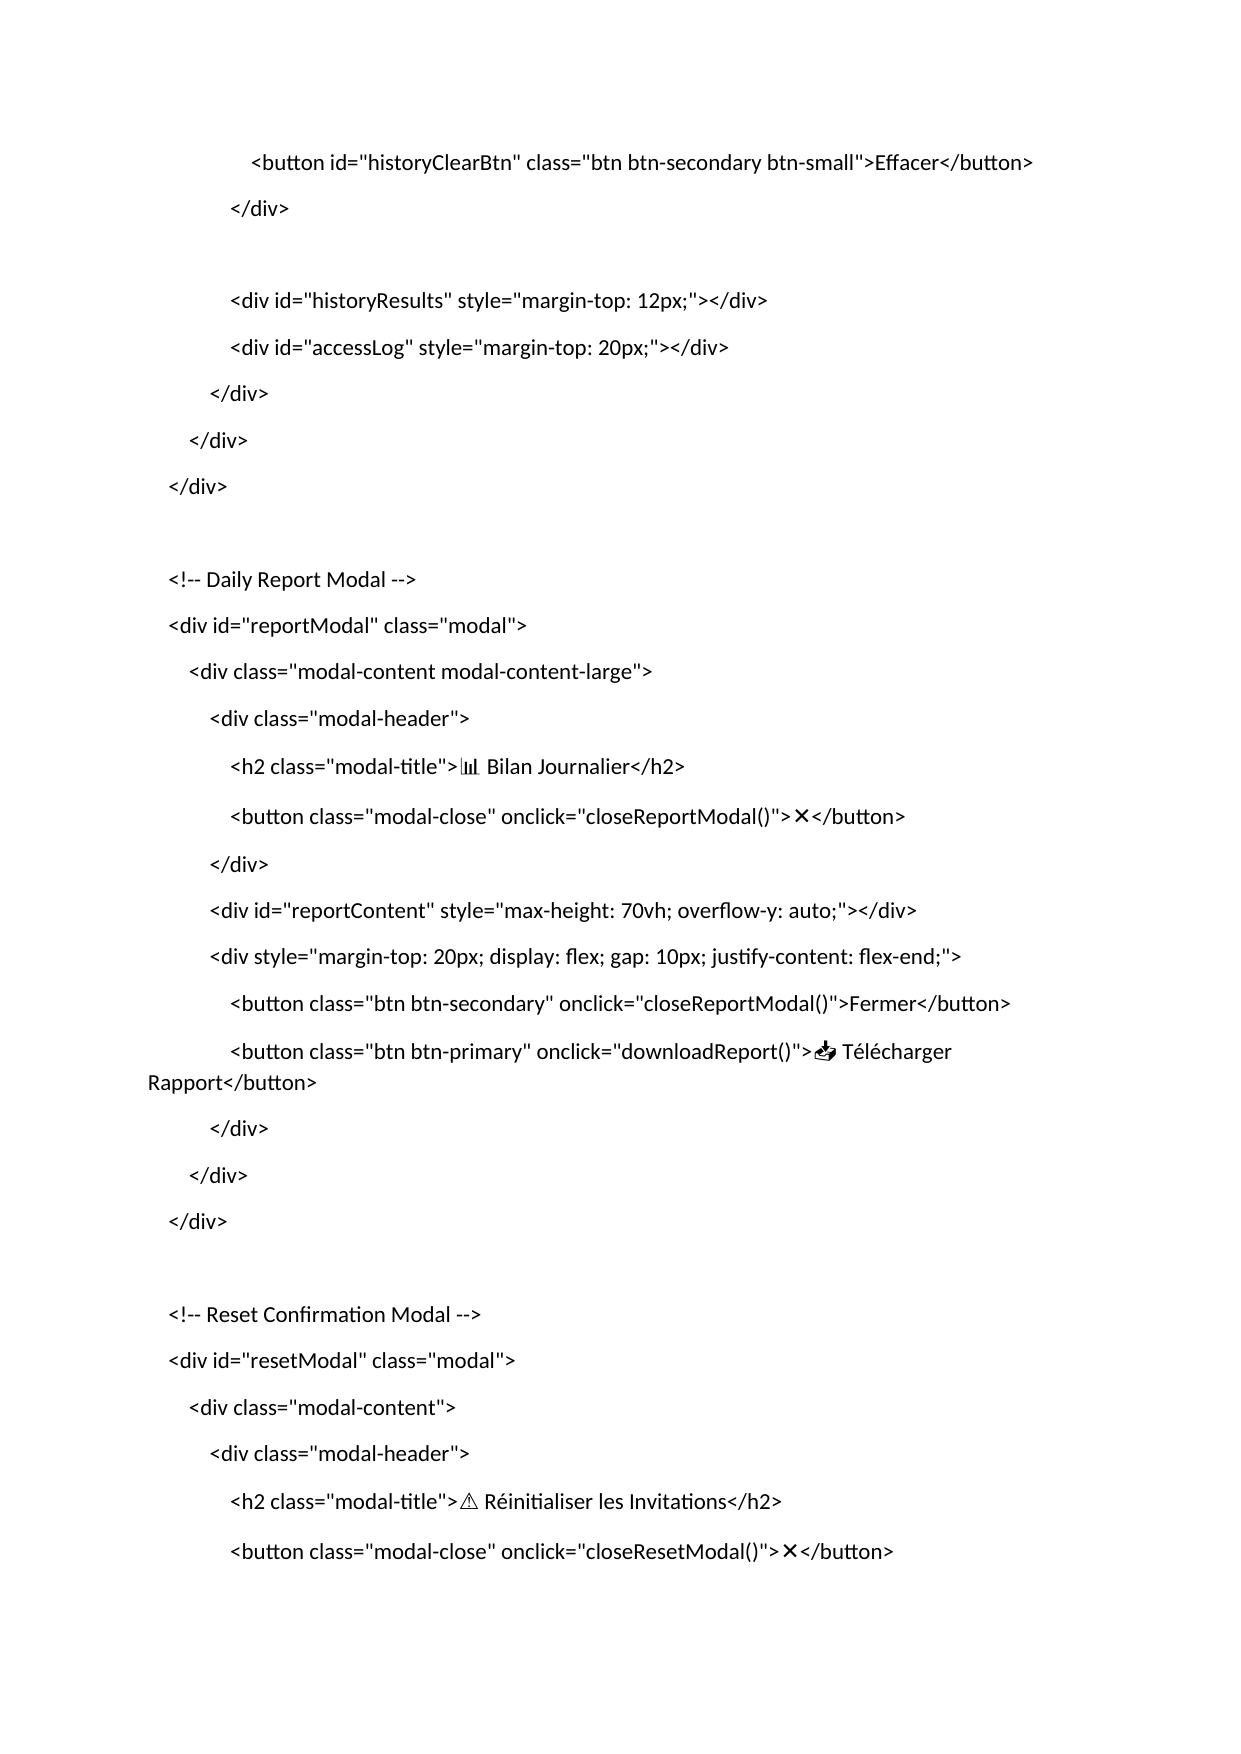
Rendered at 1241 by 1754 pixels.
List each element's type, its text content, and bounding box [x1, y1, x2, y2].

text <div style="margin-top: 20px; display: flex; gap: 10px; justify-content: flex-end;"> [148, 942, 1093, 971]
text </div> [148, 1114, 1093, 1142]
text <div id="resetModal" class="modal"> [148, 1346, 1093, 1374]
text <div class="modal-content modal-content-large"> [148, 657, 1093, 686]
text </div> [148, 426, 1093, 454]
text <div id="reportContent" style="max-height: 70vh; overflow-y: auto;"></div> [148, 896, 1093, 924]
text </div> [148, 1161, 1093, 1189]
text </div> [148, 1207, 1093, 1235]
text <h2 class="modal-title">⚠️ Réinitialiser les Invitations</h2> [148, 1485, 1093, 1517]
text <!-- Reset Confirmation Modal --> [148, 1300, 1093, 1328]
text <div id="historyResults" style="margin-top: 12px;"></div> [148, 287, 1093, 315]
text </div> [148, 850, 1093, 878]
text <div class="modal-content"> [148, 1393, 1093, 1421]
text </div> [148, 472, 1093, 500]
text <div class="modal-header"> [148, 1439, 1093, 1467]
text <button class="modal-close" onclick="closeReportModal()">✕</button> [148, 800, 1093, 831]
text </div> [148, 194, 1093, 222]
text <!-- Daily Report Modal --> [148, 565, 1093, 593]
text </div> [148, 379, 1093, 407]
text <h2 class="modal-title">📊 Bilan Journalier</h2> [148, 750, 1093, 781]
text <button class="modal-close" onclick="closeResetModal()">✕</button> [148, 1535, 1093, 1566]
text <div class="modal-header"> [148, 704, 1093, 732]
text <button class="btn btn-primary" onclick="downloadReport()">📥 Télécharger Rapport</button> [148, 1035, 1093, 1096]
text <button class="btn btn-secondary" onclick="closeReportModal()">Fermer</button> [148, 989, 1093, 1017]
text <button id="historyClearBtn" class="btn btn-secondary btn-small">Effacer</button> [148, 148, 1093, 176]
text <div id="reportModal" class="modal"> [148, 611, 1093, 639]
text <div id="accessLog" style="margin-top: 20px;"></div> [148, 333, 1093, 361]
